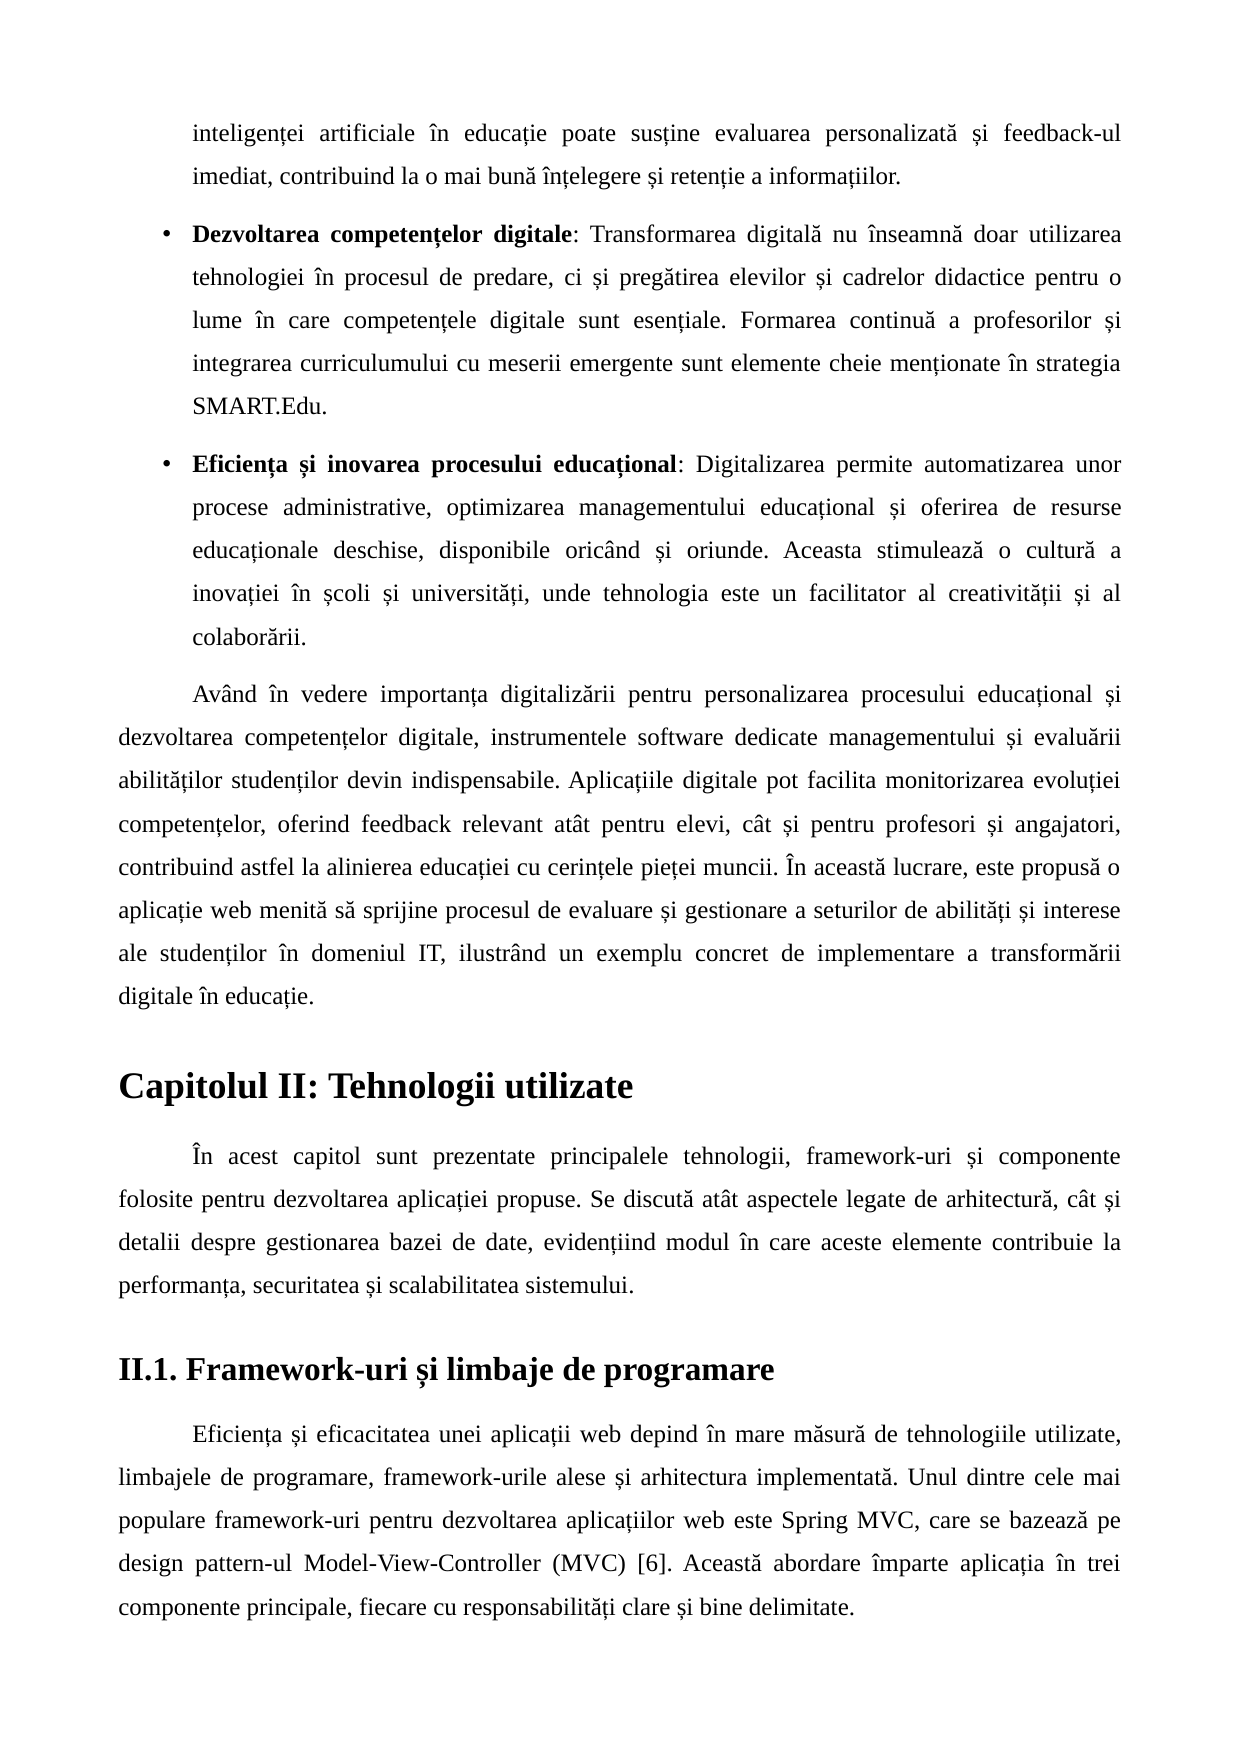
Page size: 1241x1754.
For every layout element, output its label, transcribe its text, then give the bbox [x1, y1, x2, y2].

subtitle II.1. Framework-uri și limbaje de programare [118, 1349, 1122, 1387]
list Eficiența și inovarea procesului educațional: Digitalizarea permite automatizarea unor procese administrative, optimizarea managementului educațional și oferirea de resurse educaționale deschise, disponibile oricând și oriunde. Aceasta stimulează o cultură a inovației în școli și universități, unde tehnologia este un facilitator al creativității și al colaborării. [162, 449, 1122, 650]
text În acest capitol sunt prezentate principalele tehnologii, framework-uri și componente folosite pentru dezvoltarea aplicației propuse. Se discută atât aspectele legate de arhitectură, cât și detalii despre gestionarea bazei de date, evidențiind modul în care aceste elemente contribuie la performanța, securitatea și scalabilitatea sistemului. [118, 1141, 1122, 1299]
text Având în vedere importanța digitalizării pentru personalizarea procesului educațional și dezvoltarea competențelor digitale, instrumentele software dedicate managementului și evaluării abilităților studenților devin indispensabile. Aplicațiile digitale pot facilita monitorizarea evoluției competențelor, oferind feedback relevant atât pentru elevi, cât și pentru profesori și angajatori, contribuind astfel la alinierea educației cu cerințele pieței muncii. În această lucrare, este propusă o aplicație web menită să sprijine procesul de evaluare și gestionare a seturilor de abilități și interese ale studenților în domeniul IT, ilustrând un exemplu concret de implementare a transformării digitale în educație. [118, 679, 1122, 1010]
text Eficiența și eficacitatea unei aplicații web depind în mare măsură de tehnologiile utilizate, limbajele de programare, framework-urile alese și arhitectura implementată. Unul dintre cele mai populare framework-uri pentru dezvoltarea aplicațiilor web este Spring MVC, care se bazează pe design pattern-ul Model-View-Controller (MVC) [6]. Această abordare împarte aplicația în trei componente principale, fiecare cu responsabilități clare și bine delimitate. [118, 1419, 1122, 1620]
list inteligenței artificiale în educație poate susține evaluarea personalizată și feedback-ul imediat, contribuind la o mai bună înțelegere și retenție a informațiilor. [162, 118, 1122, 190]
subtitle Capitolul II: Tehnologii utilizate [118, 1064, 1122, 1107]
list Dezvoltarea competențelor digitale: Transformarea digitală nu înseamnă doar utilizarea tehnologiei în procesul de predare, ci și pregătirea elevilor și cadrelor didactice pentru o lume în care competențele digitale sunt esențiale. Formarea continuă a profesorilor și integrarea curriculumului cu meserii emergente sunt elemente cheie menționate în strategia SMART.Edu. [162, 219, 1122, 420]
